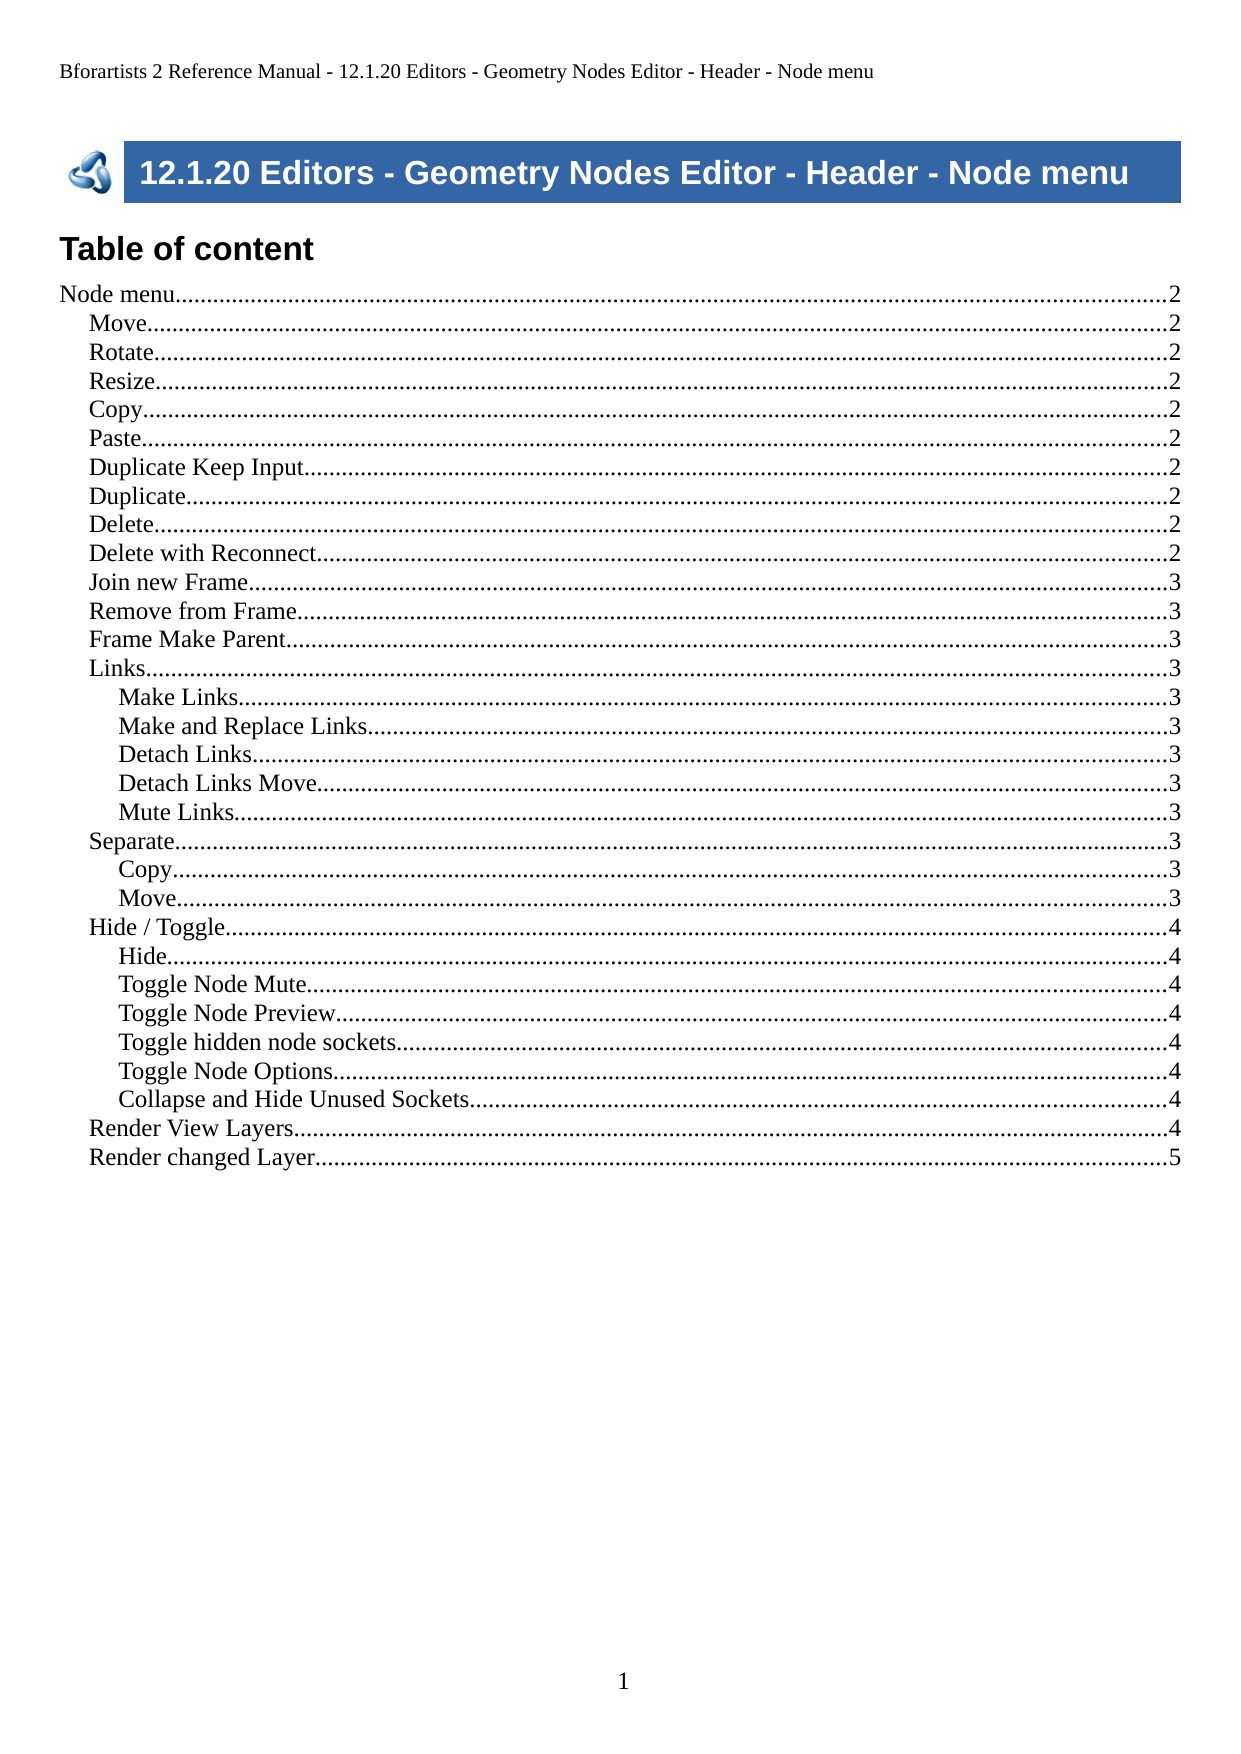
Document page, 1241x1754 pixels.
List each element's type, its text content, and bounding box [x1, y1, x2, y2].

text Toggle Node Preview 4 [118, 998, 1181, 1027]
text Join new Frame 3 [88, 567, 1181, 596]
text Mute Links 3 [118, 797, 1181, 826]
text Rotate 2 [88, 337, 1181, 366]
text Frame Make Parent 3 [88, 624, 1181, 653]
text Links 3 [88, 653, 1181, 682]
text Hide / Toggle 4 [88, 912, 1181, 941]
text Collapse and Hide Unused Sockets 4 [118, 1084, 1181, 1113]
text Paste 2 [88, 423, 1181, 452]
text Copy 3 [118, 854, 1181, 883]
text Move 3 [118, 883, 1181, 912]
text Detach Links 3 [118, 739, 1181, 768]
subtitle Table of content [59, 228, 1181, 267]
text Node menu 2 [59, 279, 1181, 308]
text Delete 2 [88, 509, 1181, 538]
text Render changed Layer 5 [88, 1142, 1181, 1171]
text Detach Links Move 3 [118, 768, 1181, 797]
text Toggle Node Mute 4 [118, 969, 1181, 998]
table_header [59, 141, 124, 203]
text Move 2 [88, 308, 1181, 337]
text Delete with Reconnect 2 [88, 538, 1181, 567]
text Toggle Node Options 4 [118, 1056, 1181, 1084]
text Make Links 3 [118, 682, 1181, 711]
text Render View Layers 4 [88, 1113, 1181, 1142]
text Hide 4 [118, 941, 1181, 969]
text Make and Replace Links 3 [118, 711, 1181, 739]
text Duplicate 2 [88, 481, 1181, 509]
picture [65, 147, 114, 197]
text Toggle hidden node sockets 4 [118, 1027, 1181, 1056]
text Duplicate Keep Input 2 [88, 452, 1181, 481]
text Copy 2 [88, 394, 1181, 423]
text Resize 2 [88, 366, 1181, 394]
table_header 12.1.20 Editors - Geometry Nodes Editor - Header - Node menu [124, 141, 1181, 203]
text Separate 3 [88, 826, 1181, 854]
text Remove from Frame 3 [88, 596, 1181, 624]
